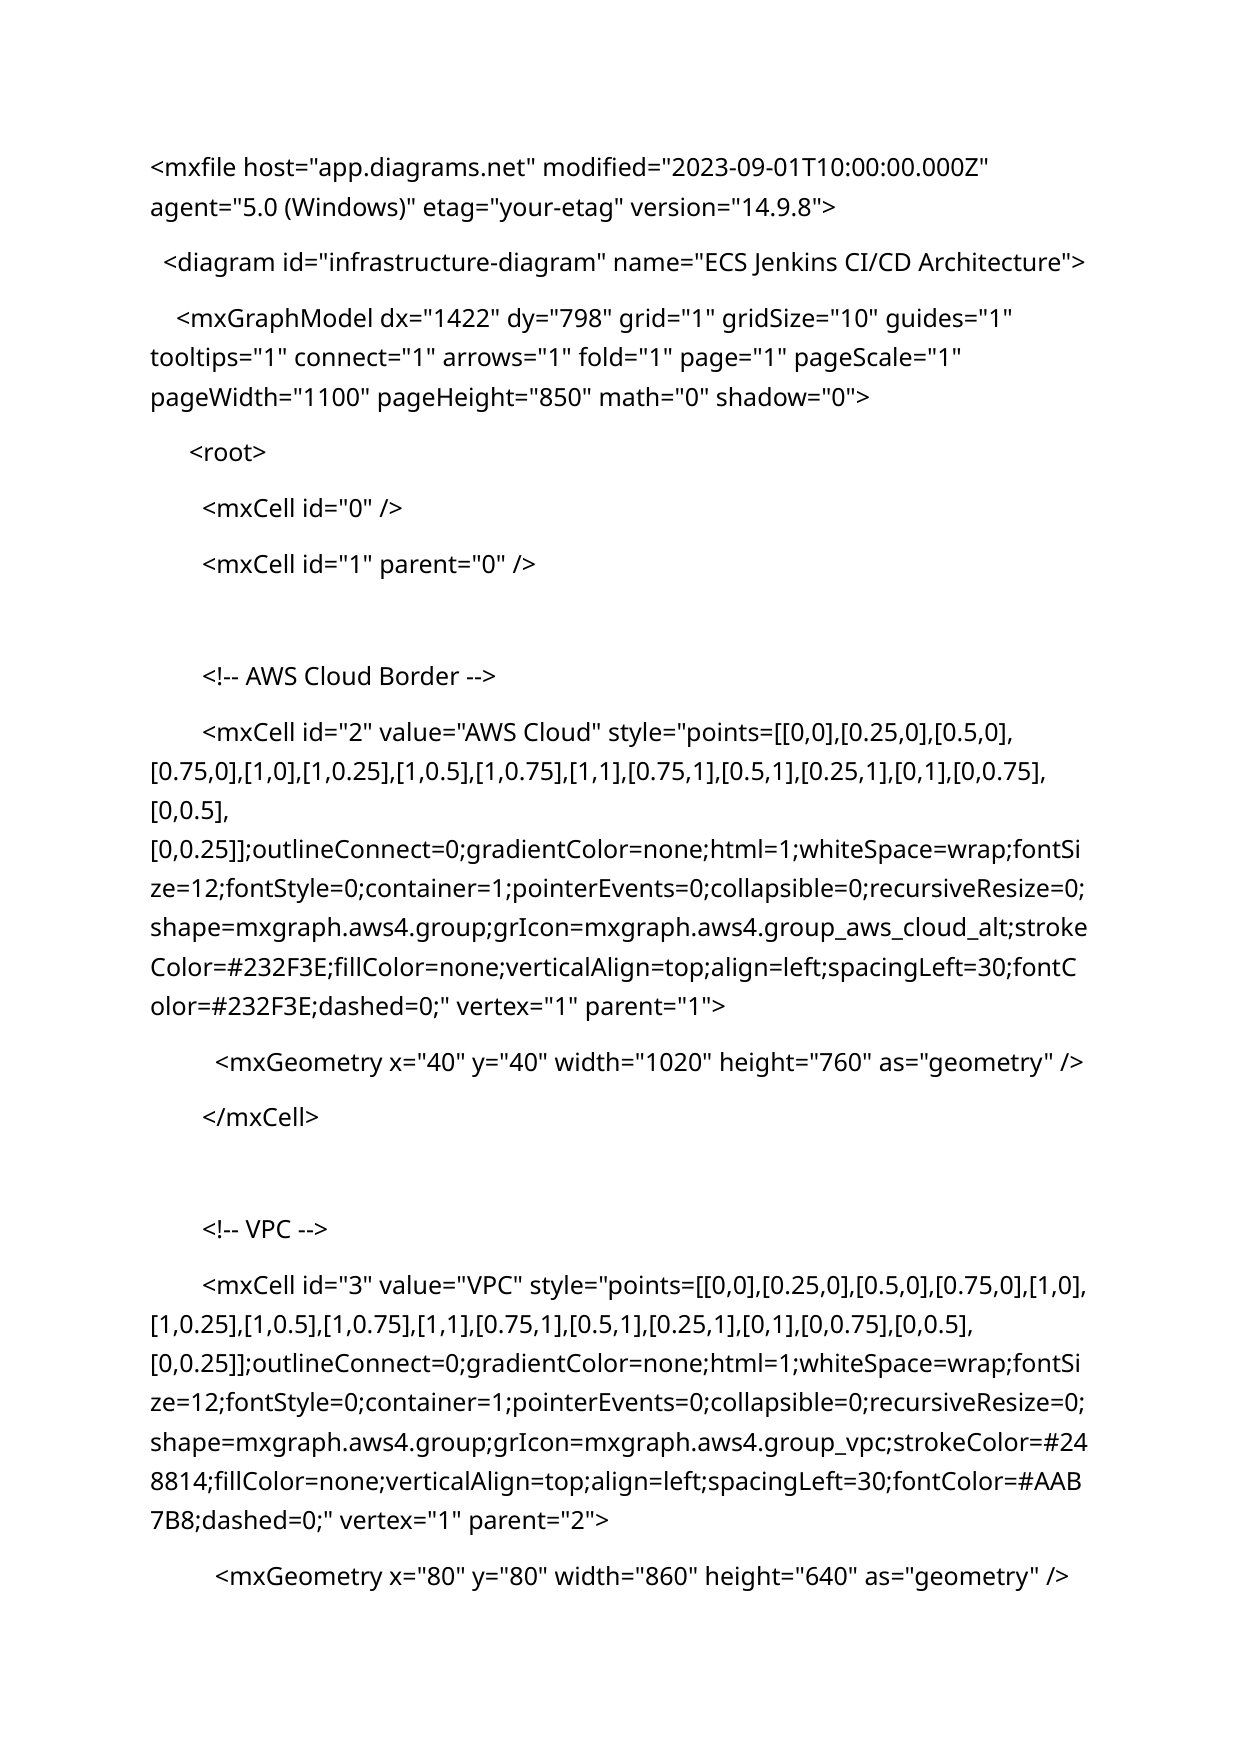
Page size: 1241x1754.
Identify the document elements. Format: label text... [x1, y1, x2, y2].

text <mxGeometry x="80" y="80" width="860" height="640" as="geometry" /> [150, 1558, 1090, 1592]
text <mxGeometry x="40" y="40" width="1020" height="760" as="geometry" /> [150, 1044, 1090, 1078]
text <mxCell id="1" parent="0" /> [150, 547, 1090, 581]
text <root> [150, 435, 1090, 469]
text <mxCell id="0" /> [150, 491, 1090, 525]
text <!-- AWS Cloud Border --> [150, 658, 1090, 692]
text <mxfile host="app.diagrams.net" modified="2023-09-01T10:00:00.000Z" agent="5.0 (Windows)" etag="your-etag" version="14.9.8"> [150, 150, 1090, 223]
text <!-- VPC --> [150, 1212, 1090, 1246]
text </mxCell> [150, 1100, 1090, 1134]
text <mxCell id="2" value="AWS Cloud" style="points=[[0,0],[0.25,0],[0.5,0],[0.75,0],[1,0],[1,0.25],[1,0.5],[1,0.75],[1,1],[0.75,1],[0.5,1],[0.25,1],[0,1],[0,0.75],[0,0.5],[0,0.25]];outlineConnect=0;gradientColor=none;html=1;whiteSpace=wrap;fontSize=12;fontStyle=0;container=1;pointerEvents=0;collapsible=0;recursiveResize=0;shape=mxgraph.aws4.group;grIcon=mxgraph.aws4.group_aws_cloud_alt;strokeColor=#232F3E;fillColor=none;verticalAlign=top;align=left;spacingLeft=30;fontColor=#232F3E;dashed=0;" vertex="1" parent="1"> [150, 714, 1090, 1022]
text <mxCell id="3" value="VPC" style="points=[[0,0],[0.25,0],[0.5,0],[0.75,0],[1,0],[1,0.25],[1,0.5],[1,0.75],[1,1],[0.75,1],[0.5,1],[0.25,1],[0,1],[0,0.75],[0,0.5],[0,0.25]];outlineConnect=0;gradientColor=none;html=1;whiteSpace=wrap;fontSize=12;fontStyle=0;container=1;pointerEvents=0;collapsible=0;recursiveResize=0;shape=mxgraph.aws4.group;grIcon=mxgraph.aws4.group_vpc;strokeColor=#248814;fillColor=none;verticalAlign=top;align=left;spacingLeft=30;fontColor=#AAB7B8;dashed=0;" vertex="1" parent="2"> [150, 1267, 1090, 1537]
text <diagram id="infrastructure-diagram" name="ECS Jenkins CI/CD Architecture"> [150, 245, 1090, 279]
text <mxGraphModel dx="1422" dy="798" grid="1" gridSize="10" guides="1" tooltips="1" connect="1" arrows="1" fold="1" page="1" pageScale="1" pageWidth="1100" pageHeight="850" math="0" shadow="0"> [150, 301, 1090, 413]
